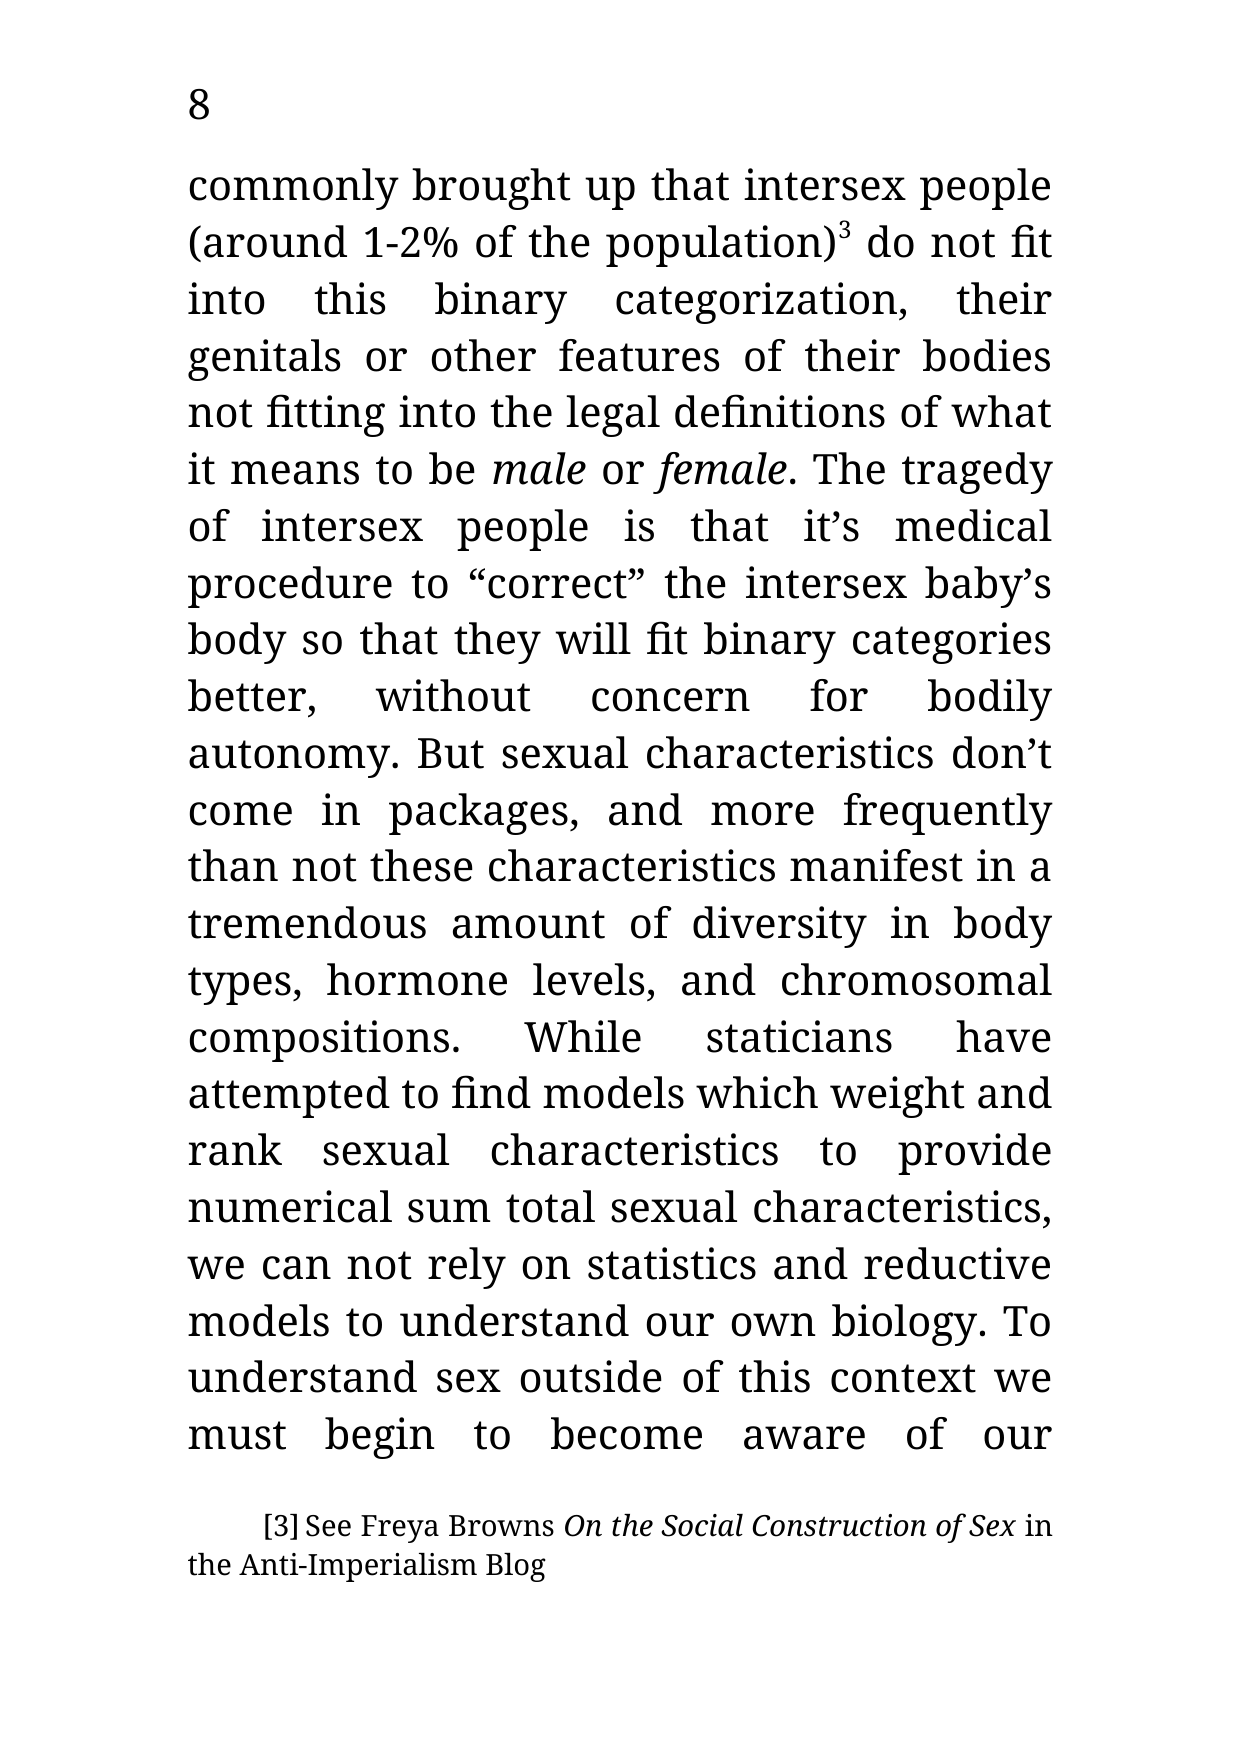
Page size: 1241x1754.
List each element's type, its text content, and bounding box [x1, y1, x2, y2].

text See Freya Browns On the Social Construction of Sex in the Anti-Imperialism Blog [187, 1505, 1053, 1584]
text commonly brought up that intersex people (around 1-2% of the population) do not fit into this binary categorization, their genitals or other features of their bodies not fitting into the legal definitions of what it means to be male or female. The tragedy of intersex people is that it’s medical procedure to “correct” the intersex baby’s body so that they will fit binary categories better, without concern for bodily autonomy. But sexual characteristics don’t come in packages, and more frequently than not these characteristics manifest in a tremendous amount of diversity in body types, hormone levels, and chromosomal compositions. While staticians have attempted to find models which weight and rank sexual characteristics to provide numerical sum total sexual characteristics, we can not rely on statistics and reductive models to understand our own biology. To understand sex outside of this context we must begin to become aware of our [187, 156, 1053, 1462]
